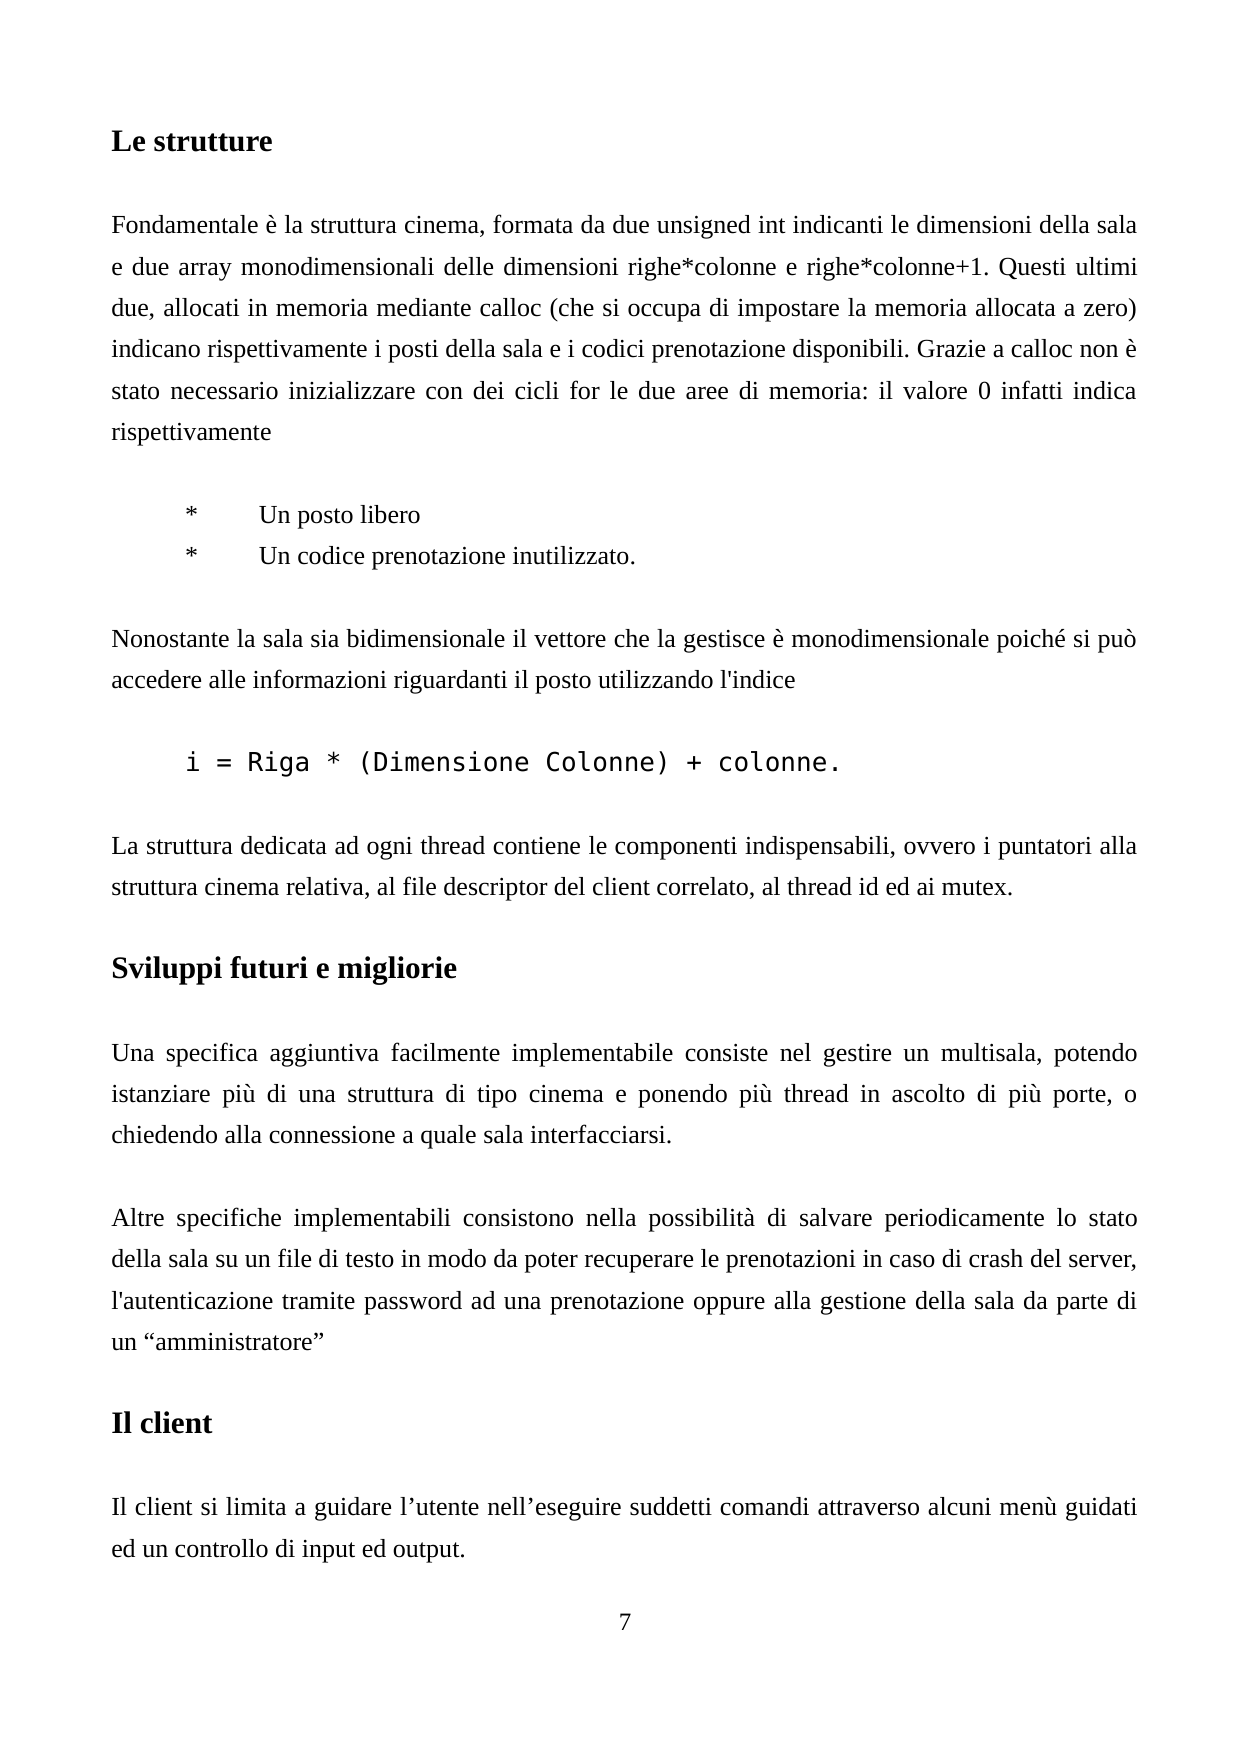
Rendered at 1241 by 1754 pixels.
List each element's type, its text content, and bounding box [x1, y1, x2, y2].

text La struttura dedicata ad ogni thread contiene le componenti indispensabili, ovvero i puntatori alla struttura cinema relativa, al file descriptor del client correlato, al thread id ed ai mutex. [111, 821, 1139, 904]
text * Un codice prenotazione inutilizzato. [111, 532, 1139, 573]
text i = Riga * (Dimensione Colonne) + colonne. [111, 738, 1139, 780]
text Il client si limita a guidare l’utente nell’eseguire suddetti comandi attraverso alcuni menù guidati ed un controllo di input ed output. [111, 1483, 1139, 1566]
text Nonostante la sala sia bidimensionale il vettore che la gestisce è monodimensionale poiché si può accedere alle informazioni riguardanti il posto utilizzando l'indice [111, 614, 1139, 697]
text Il client [111, 1400, 1139, 1441]
text Sviluppi futuri e migliorie [111, 945, 1139, 987]
text * Un posto libero [111, 490, 1139, 532]
text Fondamentale è la struttura cinema, formata da due unsigned int indicanti le dimensioni della sala e due array monodimensionali delle dimensioni righe*colonne e righe*colonne+1. Questi ultimi due, allocati in memoria mediante calloc (che si occupa di impostare la memoria allocata a zero) indicano rispettivamente i posti della sala e i codici prenotazione disponibili. Grazie a calloc non è stato necessario inizializzare con dei cicli for le due aree di memoria: il valore 0 infatti indica rispettivamente [111, 201, 1139, 449]
text Le strutture [111, 118, 1139, 159]
text Altre specifiche implementabili consistono nella possibilità di salvare periodicamente lo stato della sala su un file di testo in modo da poter recuperare le prenotazioni in caso di crash del server, l'autenticazione tramite password ad una prenotazione oppure alla gestione della sala da parte di un “amministratore” [111, 1193, 1139, 1359]
text Una specifica aggiuntiva facilmente implementabile consiste nel gestire un multisala, potendo istanziare più di una struttura di tipo cinema e ponendo più thread in ascolto di più porte, o chiedendo alla connessione a quale sala interfacciarsi. [111, 1028, 1139, 1152]
